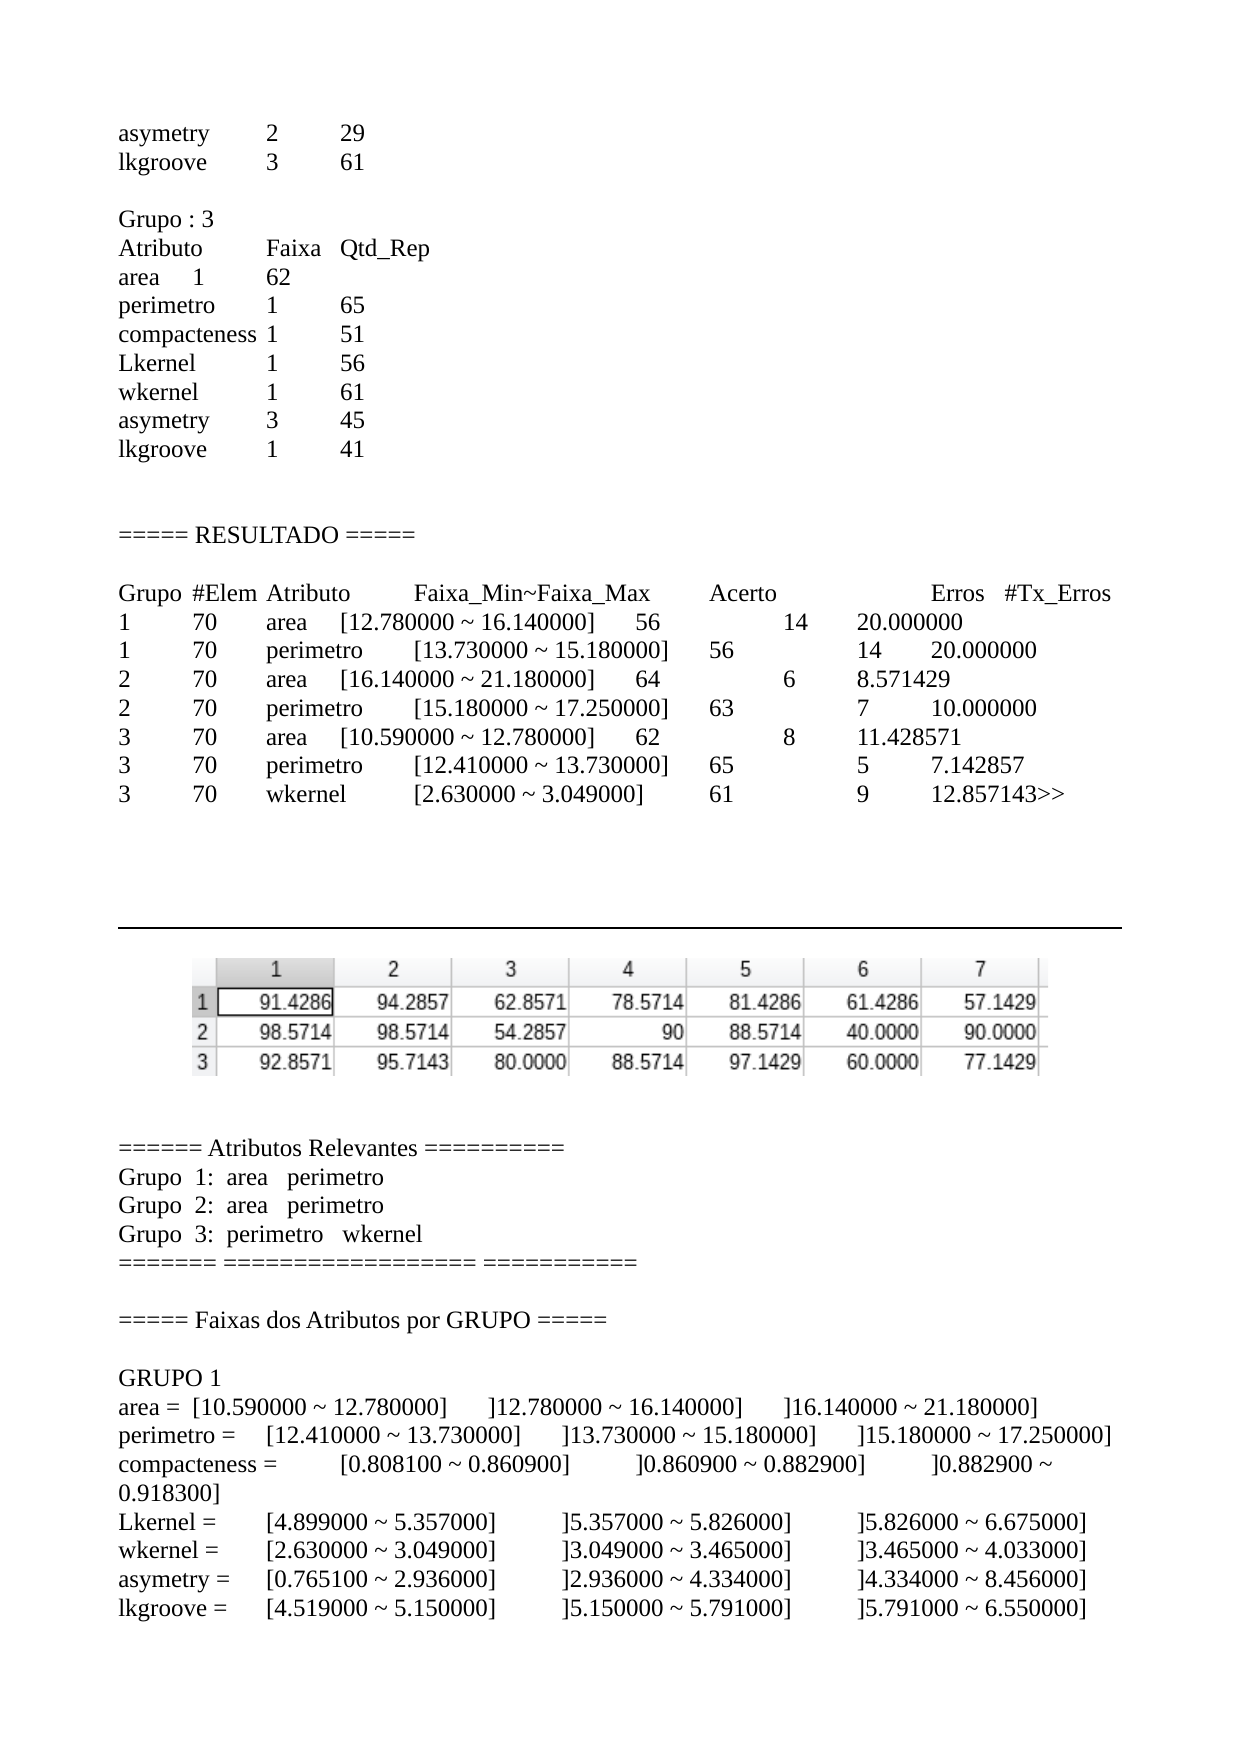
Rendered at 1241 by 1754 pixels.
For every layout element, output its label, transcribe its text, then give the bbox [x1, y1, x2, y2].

text perimetro 1 65 [118, 291, 1122, 319]
text 3 70 perimetro [12.410000 ~ 13.730000] 65 5 7.142857 [118, 751, 1122, 779]
text asymetry 3 45 [118, 406, 1122, 434]
text Grupo 3: perimetro wkernel [118, 1219, 1122, 1248]
text 2 70 perimetro [15.180000 ~ 17.250000] 63 7 10.000000 [118, 693, 1122, 722]
text Atributo Faixa Qtd_Rep [118, 233, 1122, 262]
text asymetry = [0.765100 ~ 2.936000] ]2.936000 ~ 4.334000] ]4.334000 ~ 8.456000] [118, 1564, 1122, 1593]
text 3 70 area [10.590000 ~ 12.780000] 62 8 11.428571 [118, 722, 1122, 751]
text perimetro = [12.410000 ~ 13.730000] ]13.730000 ~ 15.180000] ]15.180000 ~ 17.250000] [118, 1421, 1122, 1449]
text compacteness = [0.808100 ~ 0.860900] ]0.860900 ~ 0.882900] ]0.882900 ~ 0.918300] [118, 1449, 1122, 1507]
text area = [10.590000 ~ 12.780000] ]12.780000 ~ 16.140000] ]16.140000 ~ 21.180000] [118, 1392, 1122, 1421]
text Grupo 2: area perimetro [118, 1191, 1122, 1219]
text 2 70 area [16.140000 ~ 21.180000] 64 6 8.571429 [118, 664, 1122, 693]
text Grupo 1: area perimetro [118, 1162, 1122, 1191]
text wkernel = [2.630000 ~ 3.049000] ]3.049000 ~ 3.465000] ]3.465000 ~ 4.033000] [118, 1536, 1122, 1564]
text 1 70 perimetro [13.730000 ~ 15.180000] 56 14 20.000000 [118, 636, 1122, 664]
picture [192, 958, 1049, 1076]
text ===== RESULTADO ===== [118, 521, 1122, 549]
text 1 70 area [12.780000 ~ 16.140000] 56 14 20.000000 [118, 607, 1122, 636]
text asymetry 2 29 [118, 118, 1122, 147]
text ====== Atributos Relevantes ========== [118, 1133, 1122, 1162]
text Lkernel 1 56 [118, 348, 1122, 377]
text GRUPO 1 [118, 1363, 1122, 1392]
text ======= ================== =========== [118, 1248, 1122, 1277]
text Lkernel = [4.899000 ~ 5.357000] ]5.357000 ~ 5.826000] ]5.826000 ~ 6.675000] [118, 1507, 1122, 1536]
text Grupo #Elem Atributo Faixa_Min~Faixa_Max Acerto Erros #Tx_Erros [118, 578, 1122, 607]
text lkgroove = [4.519000 ~ 5.150000] ]5.150000 ~ 5.791000] ]5.791000 ~ 6.550000] [118, 1593, 1122, 1622]
text ===== Faixas dos Atributos por GRUPO ===== [118, 1306, 1122, 1334]
text lkgroove 3 61 [118, 147, 1122, 176]
text wkernel 1 61 [118, 377, 1122, 406]
text area 1 62 [118, 262, 1122, 291]
text Grupo : 3 [118, 204, 1122, 233]
text compacteness 1 51 [118, 319, 1122, 348]
text 3 70 wkernel [2.630000 ~ 3.049000] 61 9 12.857143>> [118, 779, 1122, 808]
text lkgroove 1 41 [118, 434, 1122, 463]
